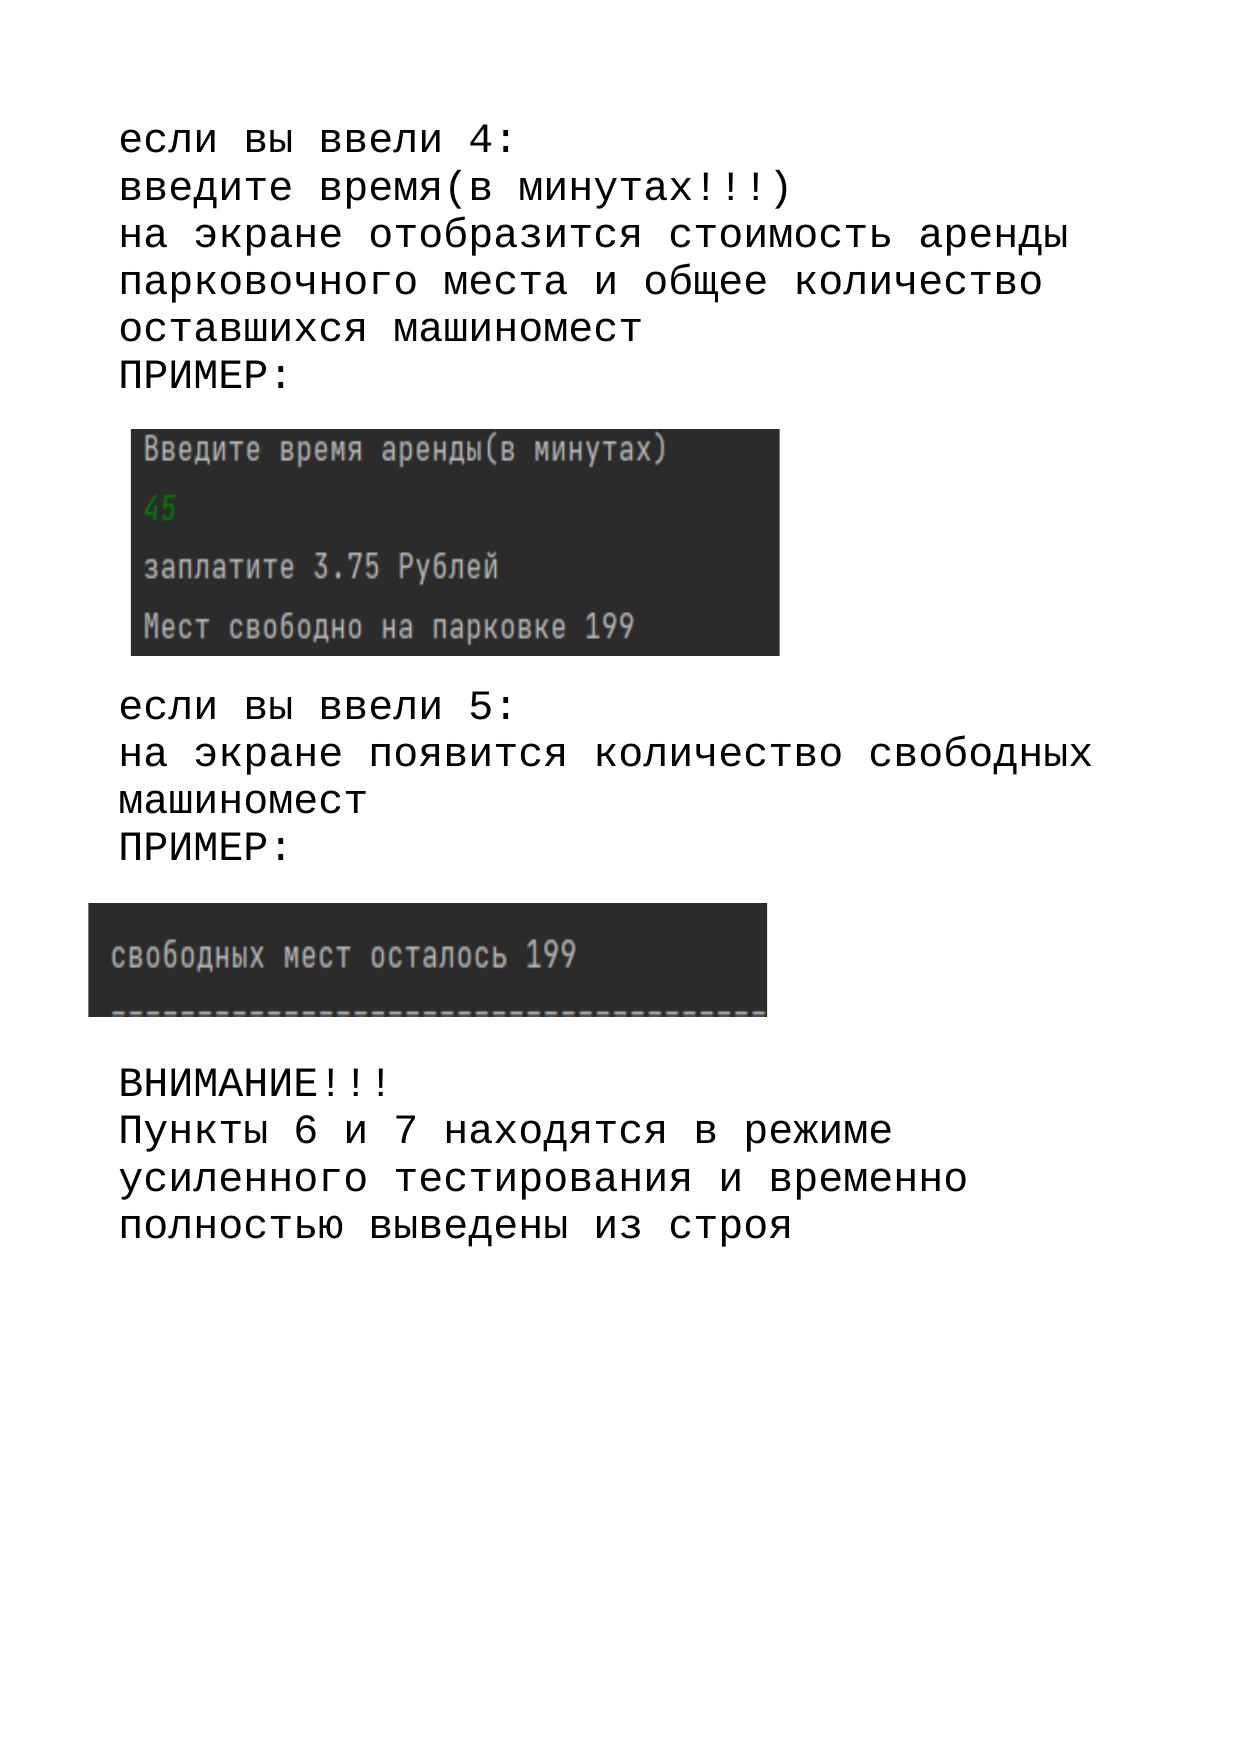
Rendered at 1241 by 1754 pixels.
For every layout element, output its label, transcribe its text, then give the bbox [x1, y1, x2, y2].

picture [88, 903, 768, 1017]
text ПРИМЕР: [118, 826, 1122, 873]
text введите время(в минутах!!!) [118, 165, 1122, 212]
picture [130, 429, 780, 656]
text ПРИМЕР: [118, 354, 1122, 401]
text Пункты 6 и 7 находятся в режиме усиленного тестирования и временно полностью выведены из строя [118, 1109, 1122, 1251]
text если вы ввели 4: [118, 118, 1122, 165]
text на экране появится количество свободных машиномест [118, 732, 1122, 826]
text ВНИМАНИЕ!!! [118, 1062, 1122, 1109]
text на экране отобразится стоимость аренды парковочного места и общее количество оставшихся машиномест [118, 212, 1122, 354]
text если вы ввели 5: [118, 684, 1122, 732]
